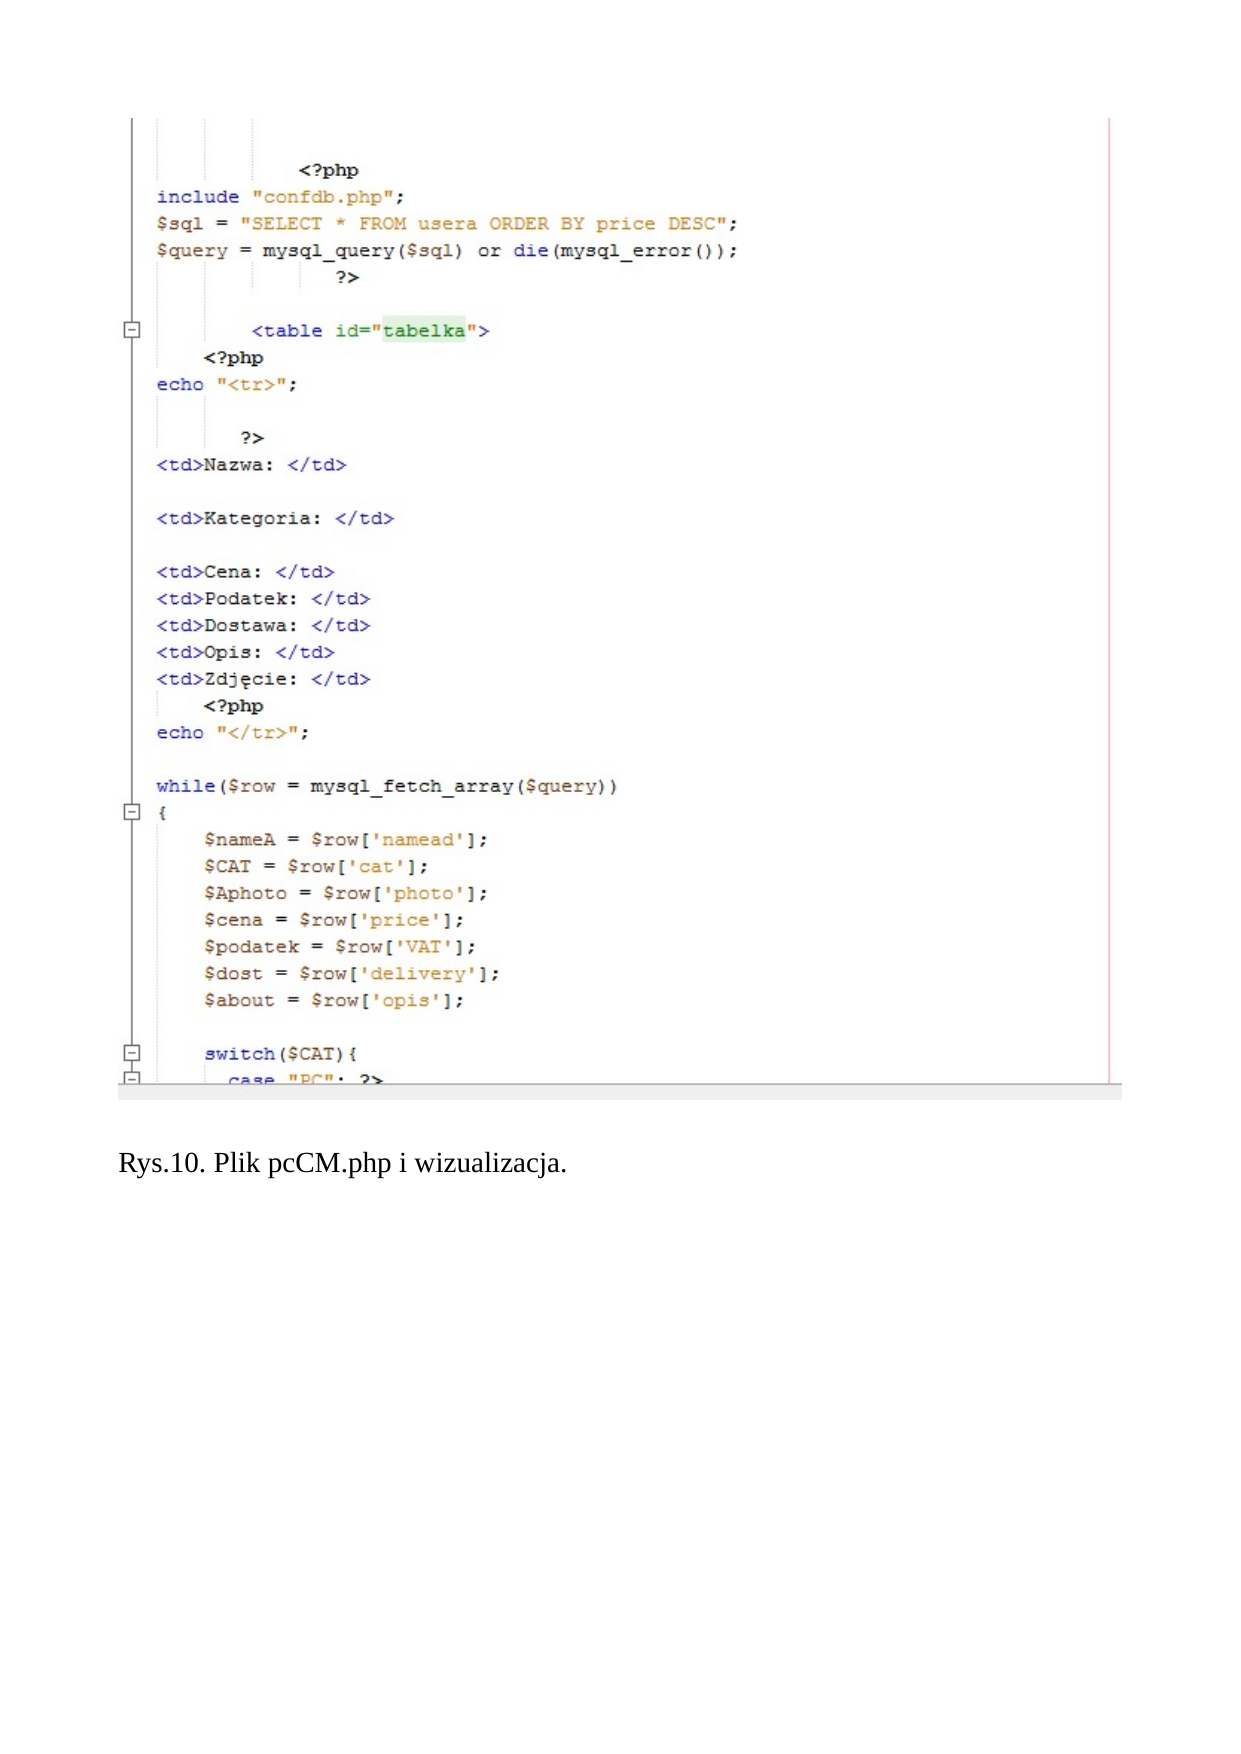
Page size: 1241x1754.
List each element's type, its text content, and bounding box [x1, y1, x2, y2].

text Rys.10. Plik pcCM.php i wizualizacja. [118, 1146, 1122, 1179]
picture [118, 118, 1122, 1100]
